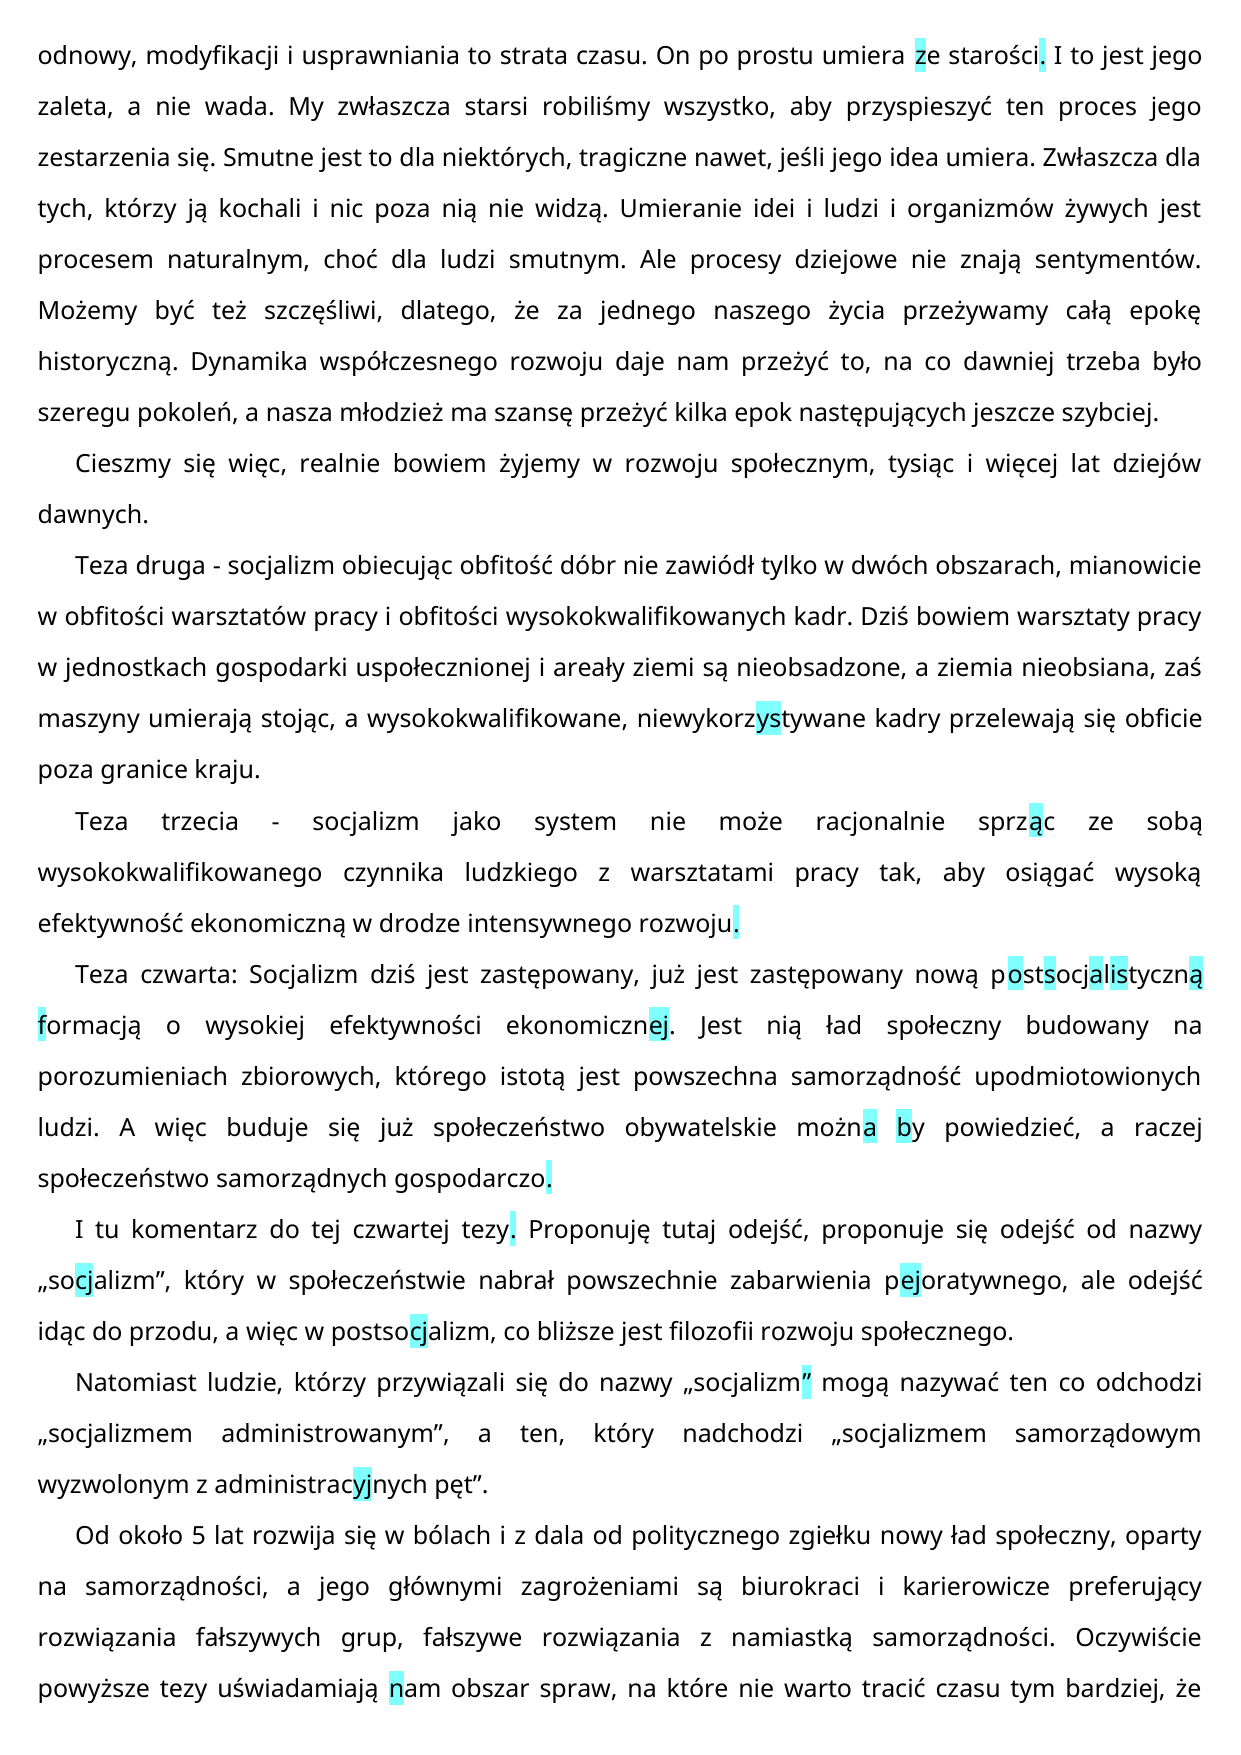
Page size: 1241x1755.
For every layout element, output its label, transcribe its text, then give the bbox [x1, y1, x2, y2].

text Teza czwarta: Socjalizm dziś jest zastępowany, już jest zastępowany nową postsocjalistyczną formacją o wysokiej efektywności ekonomicznej. Jest nią ład społeczny budowany na porozumieniach zbiorowych, którego istotą jest powszechna samorządność upodmiotowionych ludzi. A więc buduje się już społeczeństwo obywatelskie można by powiedzieć, a raczej społeczeństwo samorządnych gospodarczo. [37, 956, 1203, 1194]
text odnowy, modyfikacji i usprawniania to strata czasu. On po prostu umiera ze starości. I to jest jego zaleta, a nie wada. My zwłaszcza starsi robiliśmy wszystko, aby przyspieszyć ten proces jego zestarzenia się. Smutne jest to dla niektórych, tragiczne nawet, jeśli jego idea umiera. Zwłaszcza dla tych, którzy ją kochali i nic poza nią nie widzą. Umieranie idei i ludzi i organizmów żywych jest procesem naturalnym, choć dla ludzi smutnym. Ale procesy dziejowe nie znają sentymentów. Możemy być też szczęśliwi, dlatego, że za jednego naszego życia przeżywamy całą epokę historyczną. Dynamika współczesnego rozwoju daje nam przeżyć to, na co dawniej trzeba było szeregu pokoleń, a nasza młodzież ma szansę przeżyć kilka epok następujących jeszcze szybciej. [37, 37, 1203, 429]
text Cieszmy się więc, realnie bowiem żyjemy w rozwoju społecznym, tysiąc i więcej lat dziejów dawnych. [37, 446, 1203, 531]
text Natomiast ludzie, którzy przywiązali się do nazwy „socjalizm” mogą nazywać ten co odchodzi „socjalizmem administrowanym”, a ten, który nadchodzi „socjalizmem samorządowym wyzwolonym z administracyjnych pęt”. [37, 1364, 1203, 1501]
text Teza trzecia - socjalizm jako system nie może racjonalnie sprząc ze sobą wysokokwalifikowanego czynnika ludzkiego z warsztatami pracy tak, aby osiągać wysoką efektywność ekonomiczną w drodze intensywnego rozwoju. [37, 803, 1203, 939]
text I tu komentarz do tej czwartej tezy. Proponuję tutaj odejść, proponuje się odejść od nazwy „socjalizm”, który w społeczeństwie nabrał powszechnie zabarwienia pejoratywnego, ale odejść idąc do przodu, a więc w postsocjalizm, co bliższe jest filozofii rozwoju społecznego. [37, 1211, 1203, 1348]
text Teza druga - socjalizm obiecując obfitość dóbr nie zawiódł tylko w dwóch obszarach, mianowicie w obfitości warsztatów pracy i obfitości wysokokwalifikowanych kadr. Dziś bowiem warsztaty pracy w jednostkach gospodarki uspołecznionej i areały ziemi są nieobsadzone, a ziemia nieobsiana, zaś maszyny umierają stojąc, a wysokokwalifikowane, niewykorzystywane kadry przelewają się obficie poza granice kraju. [37, 548, 1203, 786]
text Od około 5 lat rozwija się w bólach i z dala od politycznego zgiełku nowy ład społeczny, oparty na samorządności, a jego głównymi zagrożeniami są biurokraci i karierowicze preferujący rozwiązania fałszywych grup, fałszywe rozwiązania z namiastką samorządności. Oczywiście powyższe tezy uświadamiają nam obszar spraw, na które nie warto tracić czasu tym bardziej, że [37, 1518, 1203, 1705]
